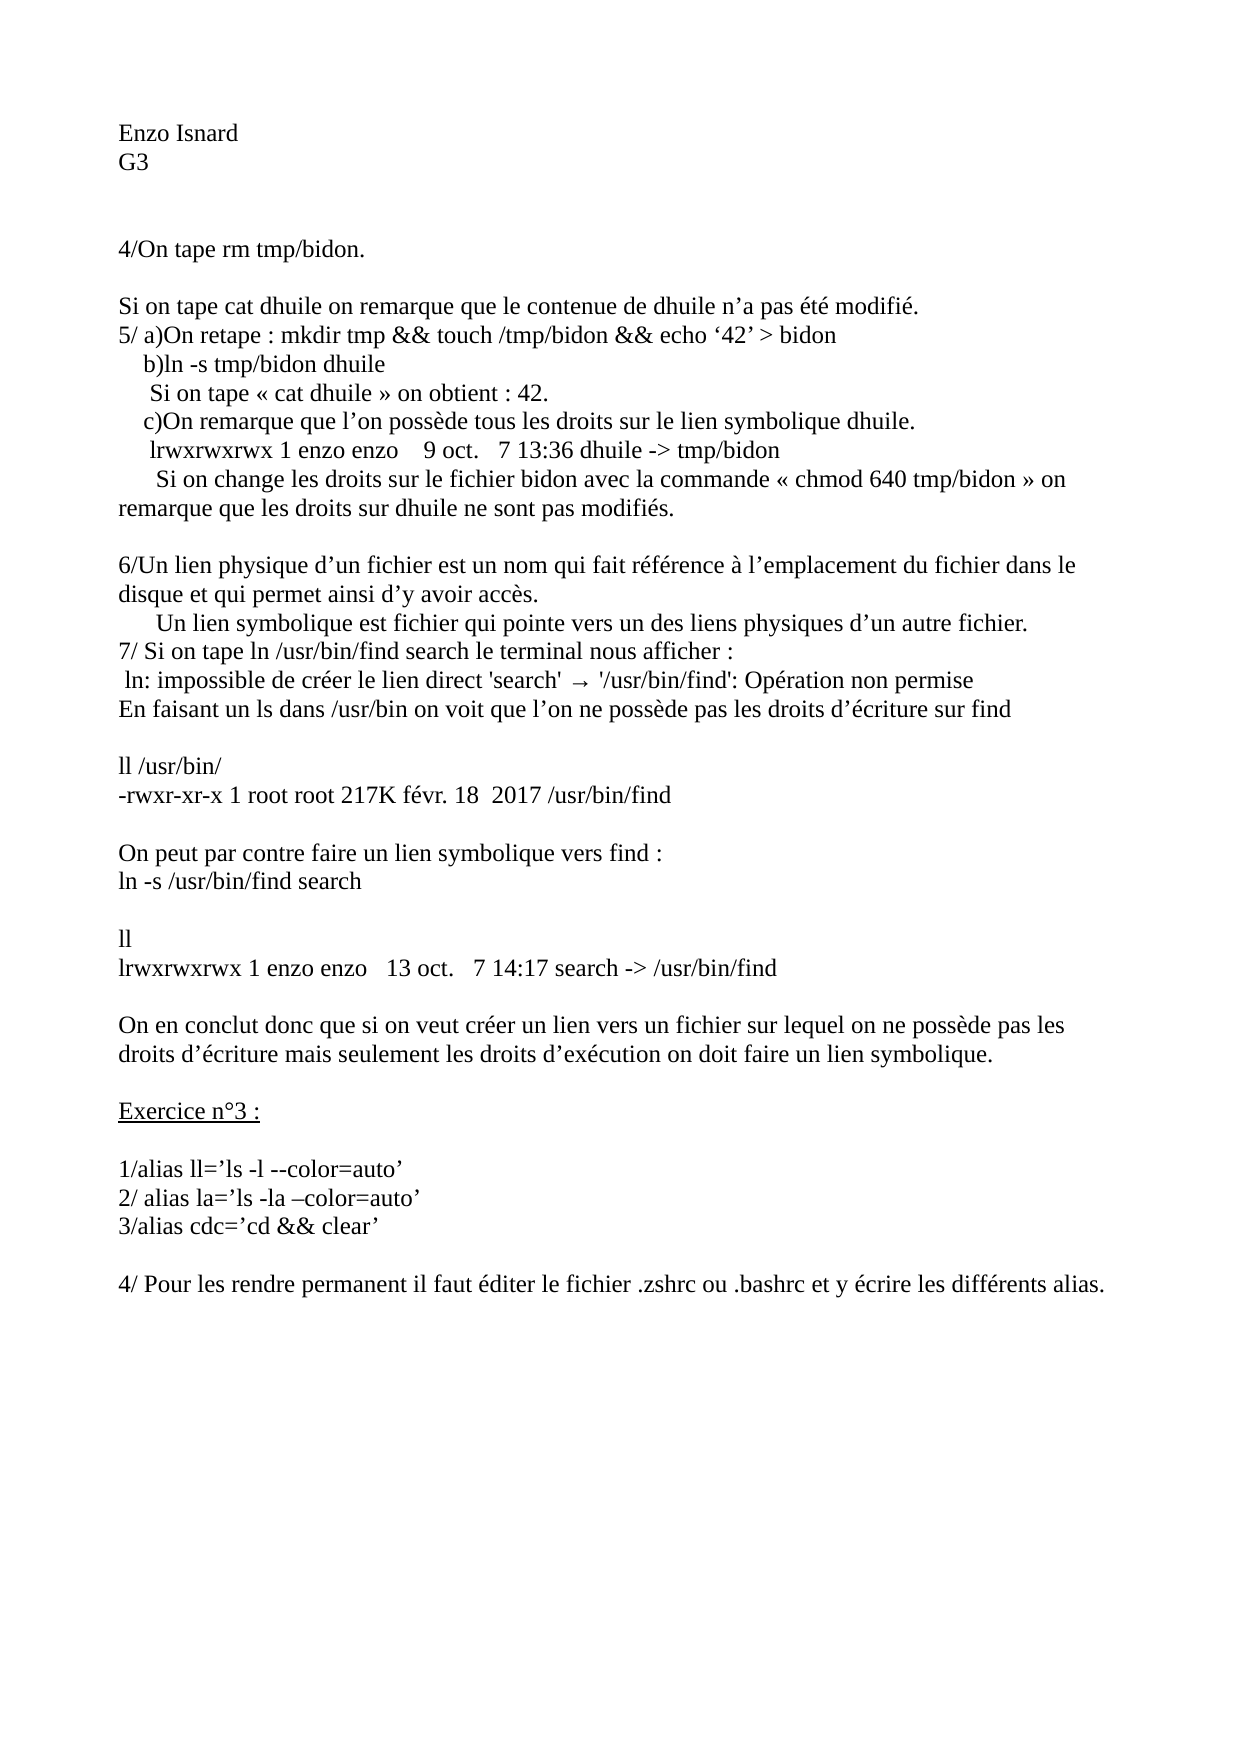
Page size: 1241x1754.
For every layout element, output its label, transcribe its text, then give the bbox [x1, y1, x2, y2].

text Si on tape « cat dhuile » on obtient : 42. [118, 378, 1122, 406]
text 7/ Si on tape ln /usr/bin/find search le terminal nous afficher : [118, 636, 1122, 665]
text 6/Un lien physique d’un fichier est un nom qui fait référence à l’emplacement du fichier dans le disque et qui permet ainsi d’y avoir accès. [118, 550, 1122, 608]
text 4/On tape rm tmp/bidon. [118, 234, 1122, 263]
text lrwxrwxrwx 1 enzo enzo 13 oct. 7 14:17 search -> /usr/bin/find [118, 953, 1122, 981]
text Si on tape cat dhuile on remarque que le contenue de dhuile n’a pas été modifié. [118, 291, 1122, 320]
text lrwxrwxrwx 1 enzo enzo 9 oct. 7 13:36 dhuile -> tmp/bidon [118, 435, 1122, 464]
text 1/alias ll=’ls -l --color=auto’ [118, 1154, 1122, 1183]
text 2/ alias la=’ls -la –color=auto’ [118, 1183, 1122, 1211]
text ln -s /usr/bin/find search [118, 866, 1122, 895]
text -rwxr-xr-x 1 root root 217K févr. 18 2017 /usr/bin/find [118, 780, 1122, 809]
text On peut par contre faire un lien symbolique vers find : [118, 838, 1122, 866]
text c)On remarque que l’on possède tous les droits sur le lien symbolique dhuile. [118, 406, 1122, 435]
text ln: impossible de créer le lien direct 'search' → '/usr/bin/find': Opération non permise [118, 665, 1122, 694]
text 5/ a)On retape : mkdir tmp && touch /tmp/bidon && echo ‘42’ > bidon [118, 320, 1122, 349]
text ll [118, 924, 1122, 953]
text Un lien symbolique est fichier qui pointe vers un des liens physiques d’un autre fichier. [118, 608, 1122, 636]
text ll /usr/bin/ [118, 751, 1122, 780]
text En faisant un ls dans /usr/bin on voit que l’on ne possède pas les droits d’écriture sur find [118, 694, 1122, 723]
text On en conclut donc que si on veut créer un lien vers un fichier sur lequel on ne possède pas les droits d’écriture mais seulement les droits d’exécution on doit faire un lien symbolique. [118, 1010, 1122, 1068]
text 4/ Pour les rendre permanent il faut éditer le fichier .zshrc ou .bashrc et y écrire les différents alias. [118, 1269, 1122, 1298]
text Exercice n°3 : [118, 1096, 1122, 1125]
text b)ln -s tmp/bidon dhuile [118, 349, 1122, 378]
text Si on change les droits sur le fichier bidon avec la commande « chmod 640 tmp/bidon » on remarque que les droits sur dhuile ne sont pas modifiés. [118, 464, 1122, 521]
text 3/alias cdc=’cd && clear’ [118, 1211, 1122, 1240]
